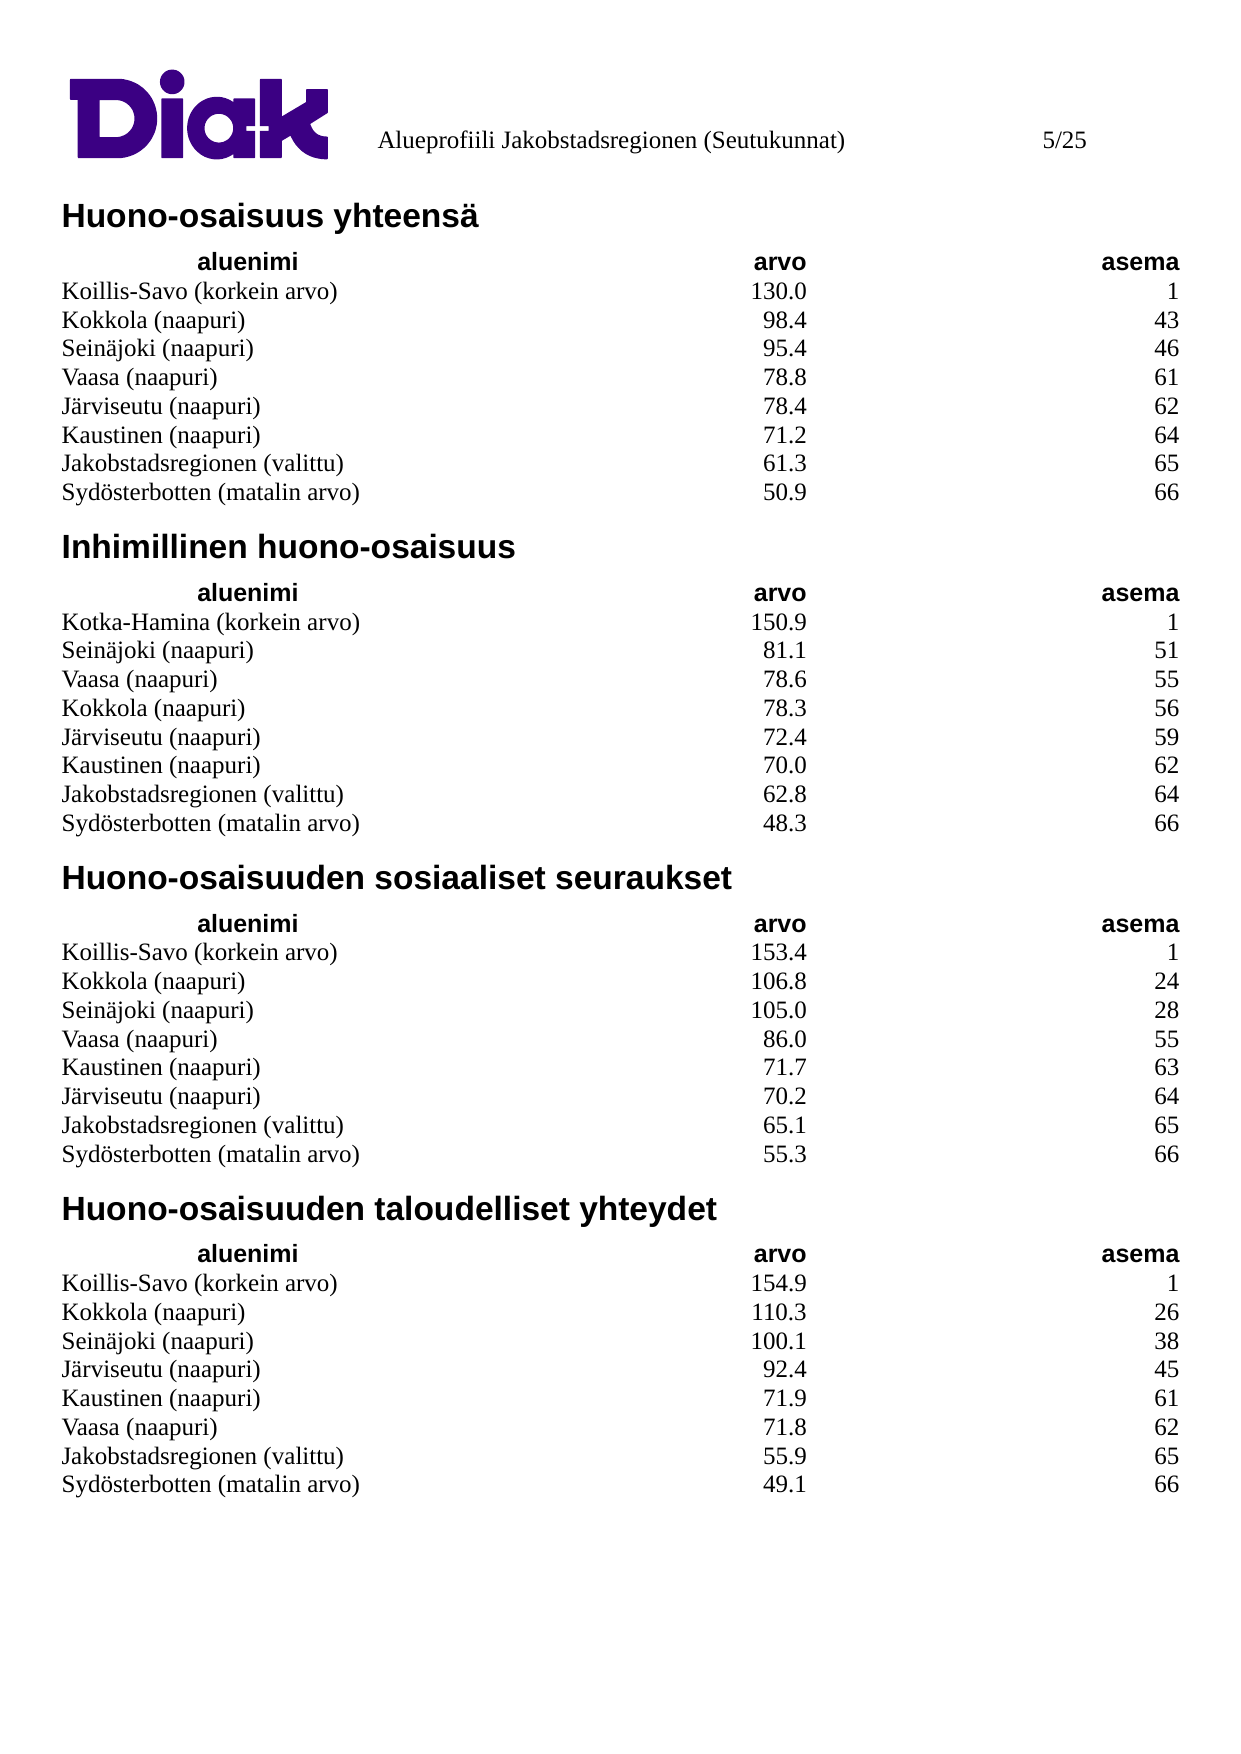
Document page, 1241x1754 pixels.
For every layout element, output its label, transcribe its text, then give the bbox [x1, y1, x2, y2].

table_cell 71.9 [434, 1383, 806, 1412]
table_cell 55.3 [434, 1139, 806, 1167]
table_cell 65 [806, 1441, 1179, 1469]
table_cell Kaustinen (naapuri) [61, 420, 434, 448]
table_cell Jakobstadsregionen (valittu) [61, 449, 434, 477]
table_cell 66 [806, 477, 1179, 506]
table_cell 150.9 [434, 607, 806, 636]
table_cell 56 [806, 693, 1179, 722]
table_cell 66 [806, 1139, 1179, 1167]
table_cell 64 [806, 420, 1179, 448]
table_cell 65 [806, 449, 1179, 477]
subtitle Inhimillinen huono-osaisuus [61, 527, 1179, 566]
table_cell 50.9 [434, 477, 806, 506]
table_cell 64 [806, 1081, 1179, 1110]
table_cell 48.3 [434, 808, 806, 837]
table_header asema [806, 247, 1179, 276]
subtitle Huono-osaisuuden sosiaaliset seuraukset [61, 858, 1179, 896]
table_cell Jakobstadsregionen (valittu) [61, 1441, 434, 1469]
table_cell Seinäjoki (naapuri) [61, 636, 434, 664]
table_cell 78.6 [434, 664, 806, 693]
table_cell 28 [806, 995, 1179, 1024]
table_cell 26 [806, 1297, 1179, 1326]
table_header arvo [434, 247, 806, 276]
table_header asema [806, 909, 1179, 937]
table_cell 98.4 [434, 305, 806, 333]
table_header asema [806, 1240, 1179, 1268]
table_header arvo [434, 1240, 806, 1268]
table_header aluenimi [61, 247, 434, 276]
table_cell 61 [806, 1383, 1179, 1412]
table_cell Järviseutu (naapuri) [61, 722, 434, 751]
table_cell 1 [806, 1268, 1179, 1297]
table_cell 46 [806, 334, 1179, 362]
table_cell 43 [806, 305, 1179, 333]
table_header aluenimi [61, 909, 434, 937]
subtitle Huono-osaisuus yhteensä [61, 196, 1179, 235]
table_cell Seinäjoki (naapuri) [61, 334, 434, 362]
table_header arvo [434, 578, 806, 607]
table_cell 70.0 [434, 751, 806, 779]
table_header aluenimi [61, 578, 434, 607]
table_cell 71.2 [434, 420, 806, 448]
table_cell 1 [806, 276, 1179, 305]
table_cell 63 [806, 1053, 1179, 1081]
table_cell 51 [806, 636, 1179, 664]
table_cell 1 [806, 938, 1179, 966]
table_cell 62 [806, 391, 1179, 420]
table_cell Jakobstadsregionen (valittu) [61, 779, 434, 808]
subtitle Huono-osaisuuden taloudelliset yhteydet [61, 1188, 1179, 1227]
table_cell 62 [806, 751, 1179, 779]
table_cell Kokkola (naapuri) [61, 305, 434, 333]
table_cell 55 [806, 1024, 1179, 1052]
table_header arvo [434, 909, 806, 937]
table_cell 55 [806, 664, 1179, 693]
table_cell 61 [806, 362, 1179, 391]
table_cell 110.3 [434, 1297, 806, 1326]
table_cell 66 [806, 808, 1179, 837]
table_cell Koillis-Savo (korkein arvo) [61, 938, 434, 966]
table_cell 49.1 [434, 1470, 806, 1498]
table_cell 106.8 [434, 966, 806, 995]
table_cell 130.0 [434, 276, 806, 305]
table_cell Sydösterbotten (matalin arvo) [61, 1139, 434, 1167]
table_cell 66 [806, 1470, 1179, 1498]
table_cell 70.2 [434, 1081, 806, 1110]
table_cell Vaasa (naapuri) [61, 362, 434, 391]
table_cell Järviseutu (naapuri) [61, 391, 434, 420]
table_cell Järviseutu (naapuri) [61, 1355, 434, 1383]
table_cell Koillis-Savo (korkein arvo) [61, 276, 434, 305]
table_cell Kokkola (naapuri) [61, 966, 434, 995]
table_cell Seinäjoki (naapuri) [61, 995, 434, 1024]
table_header aluenimi [61, 1240, 434, 1268]
table_cell 78.4 [434, 391, 806, 420]
table_cell Kokkola (naapuri) [61, 1297, 434, 1326]
table_cell Seinäjoki (naapuri) [61, 1326, 434, 1354]
table_cell Vaasa (naapuri) [61, 1412, 434, 1441]
table_cell 59 [806, 722, 1179, 751]
table_cell Vaasa (naapuri) [61, 1024, 434, 1052]
table_cell 72.4 [434, 722, 806, 751]
table_cell 1 [806, 607, 1179, 636]
table_cell 38 [806, 1326, 1179, 1354]
table_cell 61.3 [434, 449, 806, 477]
table_cell 95.4 [434, 334, 806, 362]
table_cell Kaustinen (naapuri) [61, 1053, 434, 1081]
table_cell Jakobstadsregionen (valittu) [61, 1110, 434, 1139]
table_cell 65.1 [434, 1110, 806, 1139]
table_cell 71.8 [434, 1412, 806, 1441]
table_cell 78.3 [434, 693, 806, 722]
table_cell 45 [806, 1355, 1179, 1383]
table_cell 92.4 [434, 1355, 806, 1383]
table_cell 62.8 [434, 779, 806, 808]
table_header asema [806, 578, 1179, 607]
table_cell 100.1 [434, 1326, 806, 1354]
table_cell 62 [806, 1412, 1179, 1441]
table_cell 153.4 [434, 938, 806, 966]
table_cell 64 [806, 779, 1179, 808]
table_cell Sydösterbotten (matalin arvo) [61, 808, 434, 837]
table_cell 55.9 [434, 1441, 806, 1469]
table_cell Koillis-Savo (korkein arvo) [61, 1268, 434, 1297]
table_cell 78.8 [434, 362, 806, 391]
table_cell 65 [806, 1110, 1179, 1139]
table_cell Kaustinen (naapuri) [61, 751, 434, 779]
table_cell Kokkola (naapuri) [61, 693, 434, 722]
table_cell 71.7 [434, 1053, 806, 1081]
table_cell Järviseutu (naapuri) [61, 1081, 434, 1110]
table_cell Sydösterbotten (matalin arvo) [61, 477, 434, 506]
table_cell Vaasa (naapuri) [61, 664, 434, 693]
table_cell 81.1 [434, 636, 806, 664]
table_cell 24 [806, 966, 1179, 995]
table_cell Sydösterbotten (matalin arvo) [61, 1470, 434, 1498]
table_cell Kotka-Hamina (korkein arvo) [61, 607, 434, 636]
table_cell 86.0 [434, 1024, 806, 1052]
table_cell 154.9 [434, 1268, 806, 1297]
table_cell Kaustinen (naapuri) [61, 1383, 434, 1412]
table_cell 105.0 [434, 995, 806, 1024]
